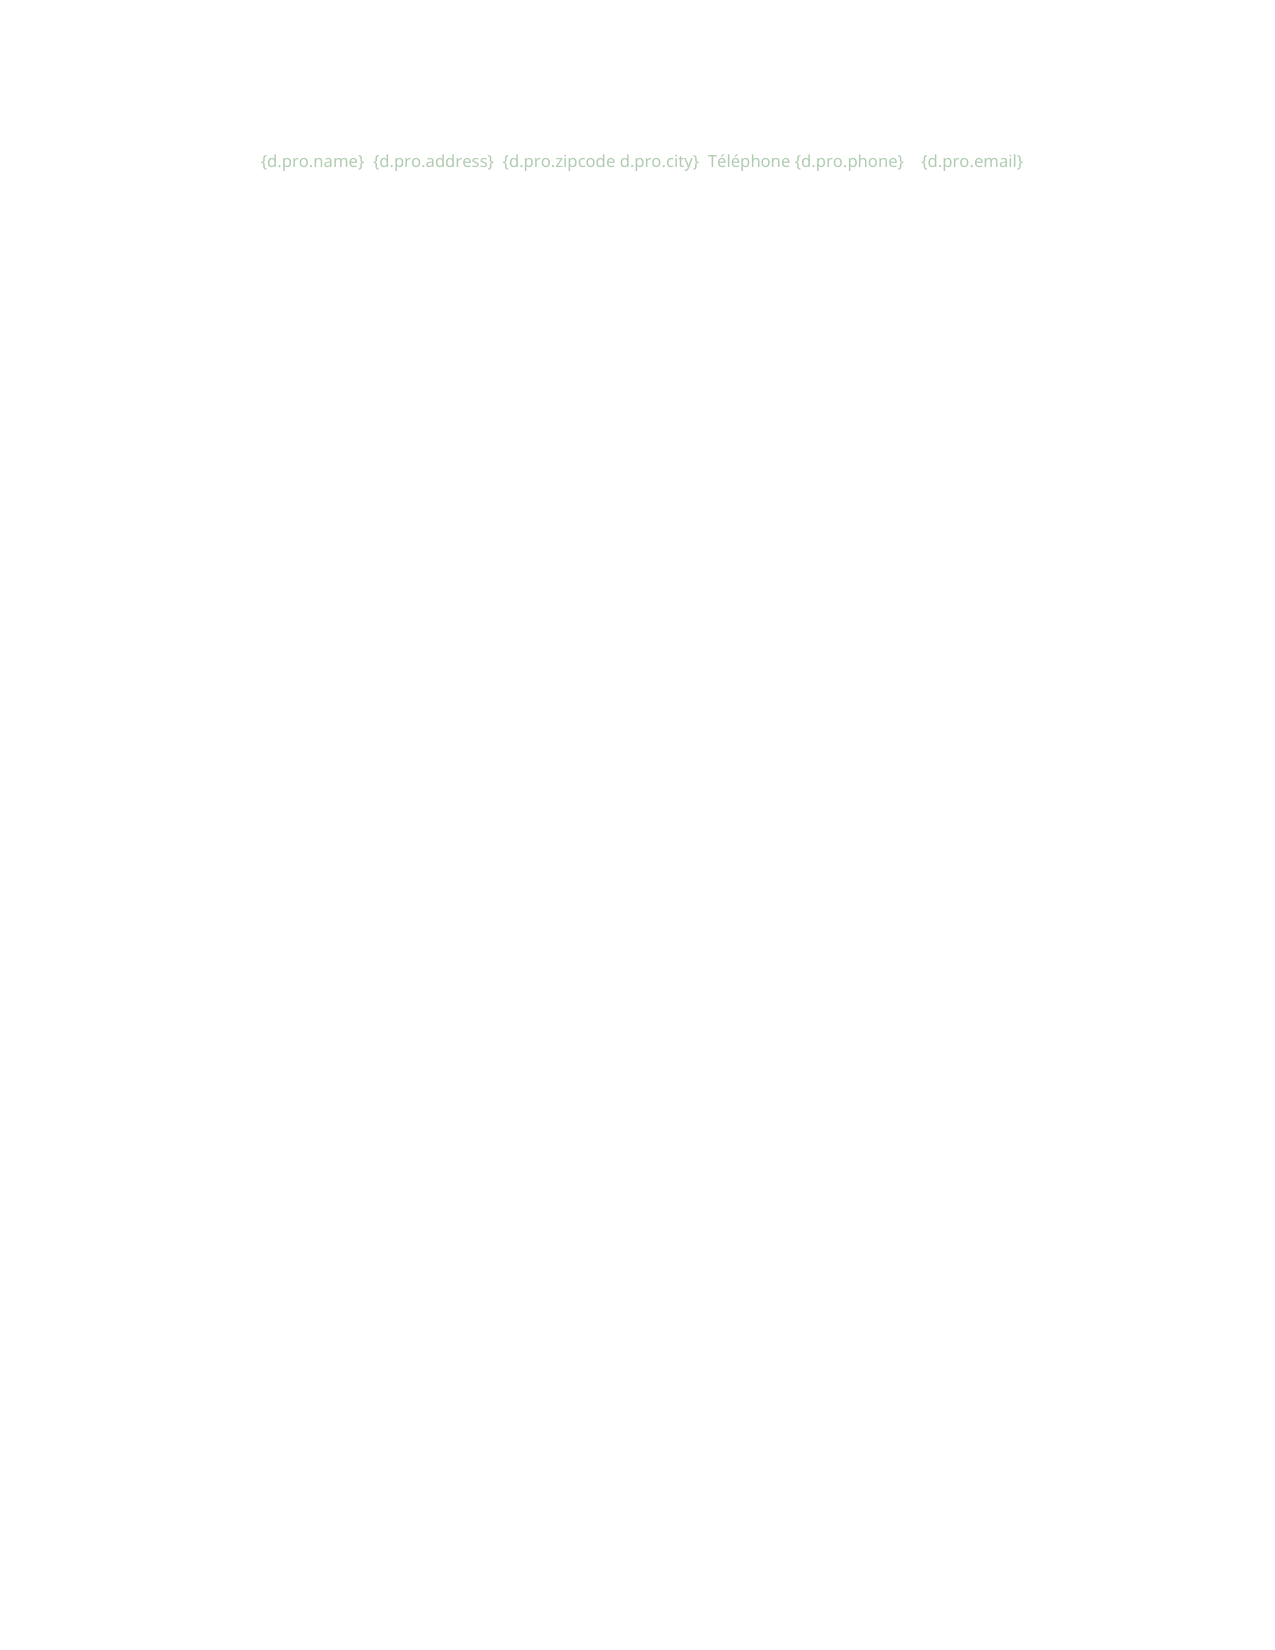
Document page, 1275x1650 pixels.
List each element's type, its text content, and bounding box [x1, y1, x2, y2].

text {d.pro.name} {d.pro.address} {d.pro.zipcode d.pro.city} Téléphone {d.pro.phone} {d.pro.email} [112, 150, 1172, 173]
